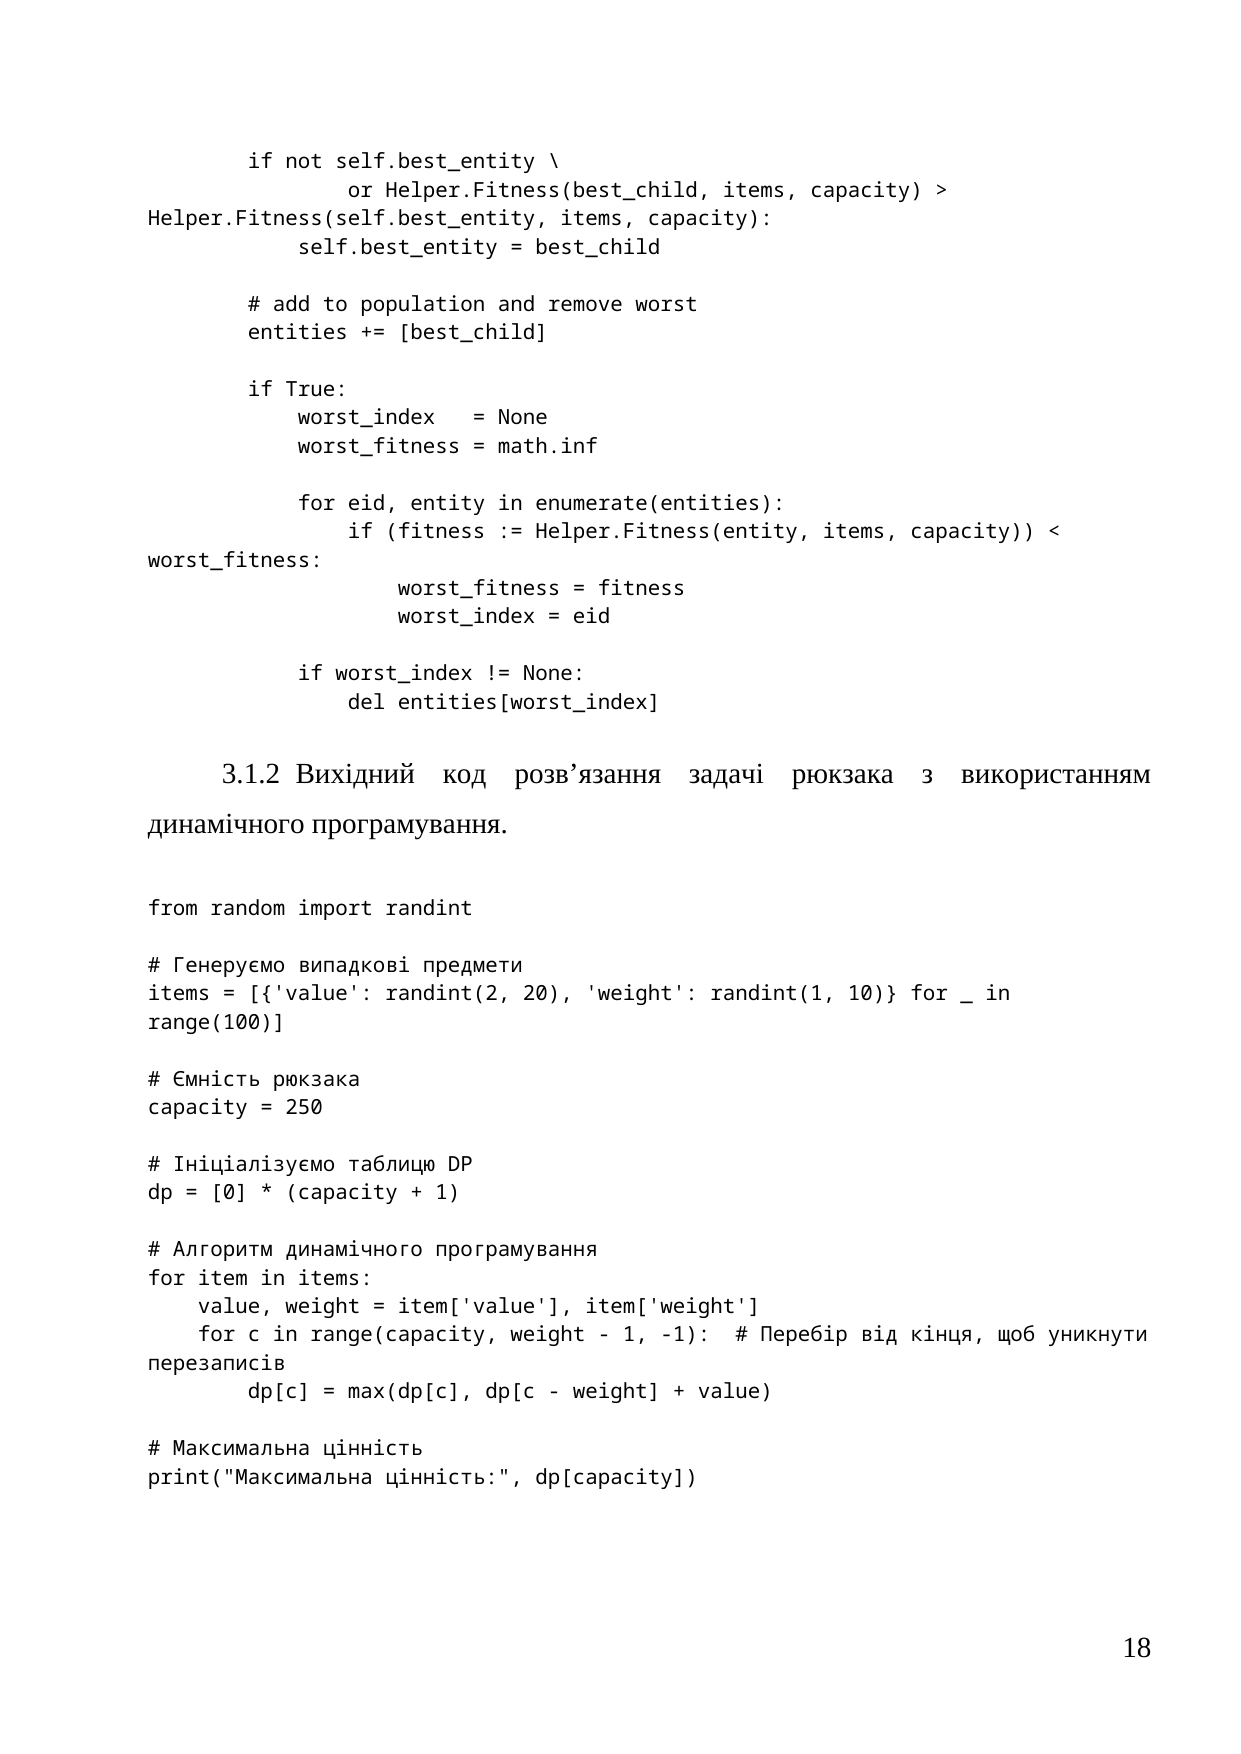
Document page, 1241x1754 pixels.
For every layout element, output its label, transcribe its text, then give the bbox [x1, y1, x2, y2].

text # Ємність рюкзака [148, 1064, 1152, 1092]
text worst_fitness = fitness [148, 573, 1152, 602]
text worst_index = eid [148, 602, 1152, 630]
text print("Максимальна цінність:", dp[capacity]) [148, 1462, 1152, 1490]
text del entities[worst_index] [148, 687, 1152, 715]
text # Генеруємо випадкові предмети [148, 950, 1152, 978]
text # Ініціалізуємо таблицю DP [148, 1149, 1152, 1177]
text from random import randint [148, 893, 1152, 921]
subtitle Вихідний код розв’язання задачі рюкзака з використанням динамічного програмування. [148, 756, 1152, 840]
text items = [{'value': randint(2, 20), 'weight': randint(1, 10)} for _ in range(100)] [148, 978, 1152, 1035]
text entities += [best_child] [148, 317, 1152, 346]
text value, weight = item['value'], item['weight'] [148, 1291, 1152, 1319]
text if not self.best_entity \ [148, 147, 1152, 175]
text worst_index = None [148, 402, 1152, 431]
text # Алгоритм динамічного програмування [148, 1234, 1152, 1263]
text worst_fitness = math.inf [148, 431, 1152, 459]
text # Максимальна цінність [148, 1433, 1152, 1462]
text if True: [148, 374, 1152, 402]
text or Helper.Fitness(best_child, items, capacity) > Helper.Fitness(self.best_entity, items, capacity): [148, 175, 1152, 232]
text self.best_entity = best_child [148, 232, 1152, 260]
text if (fitness := Helper.Fitness(entity, items, capacity)) < worst_fitness: [148, 516, 1152, 573]
text for item in items: [148, 1263, 1152, 1291]
text # add to population and remove worst [148, 289, 1152, 317]
text capacity = 250 [148, 1092, 1152, 1121]
text if worst_index != None: [148, 658, 1152, 687]
text for eid, entity in enumerate(entities): [148, 488, 1152, 516]
text for c in range(capacity, weight - 1, -1): # Перебір від кінця, щоб уникнути перезаписів [148, 1319, 1152, 1376]
text dp[c] = max(dp[c], dp[c - weight] + value) [148, 1376, 1152, 1405]
text dp = [0] * (capacity + 1) [148, 1177, 1152, 1206]
